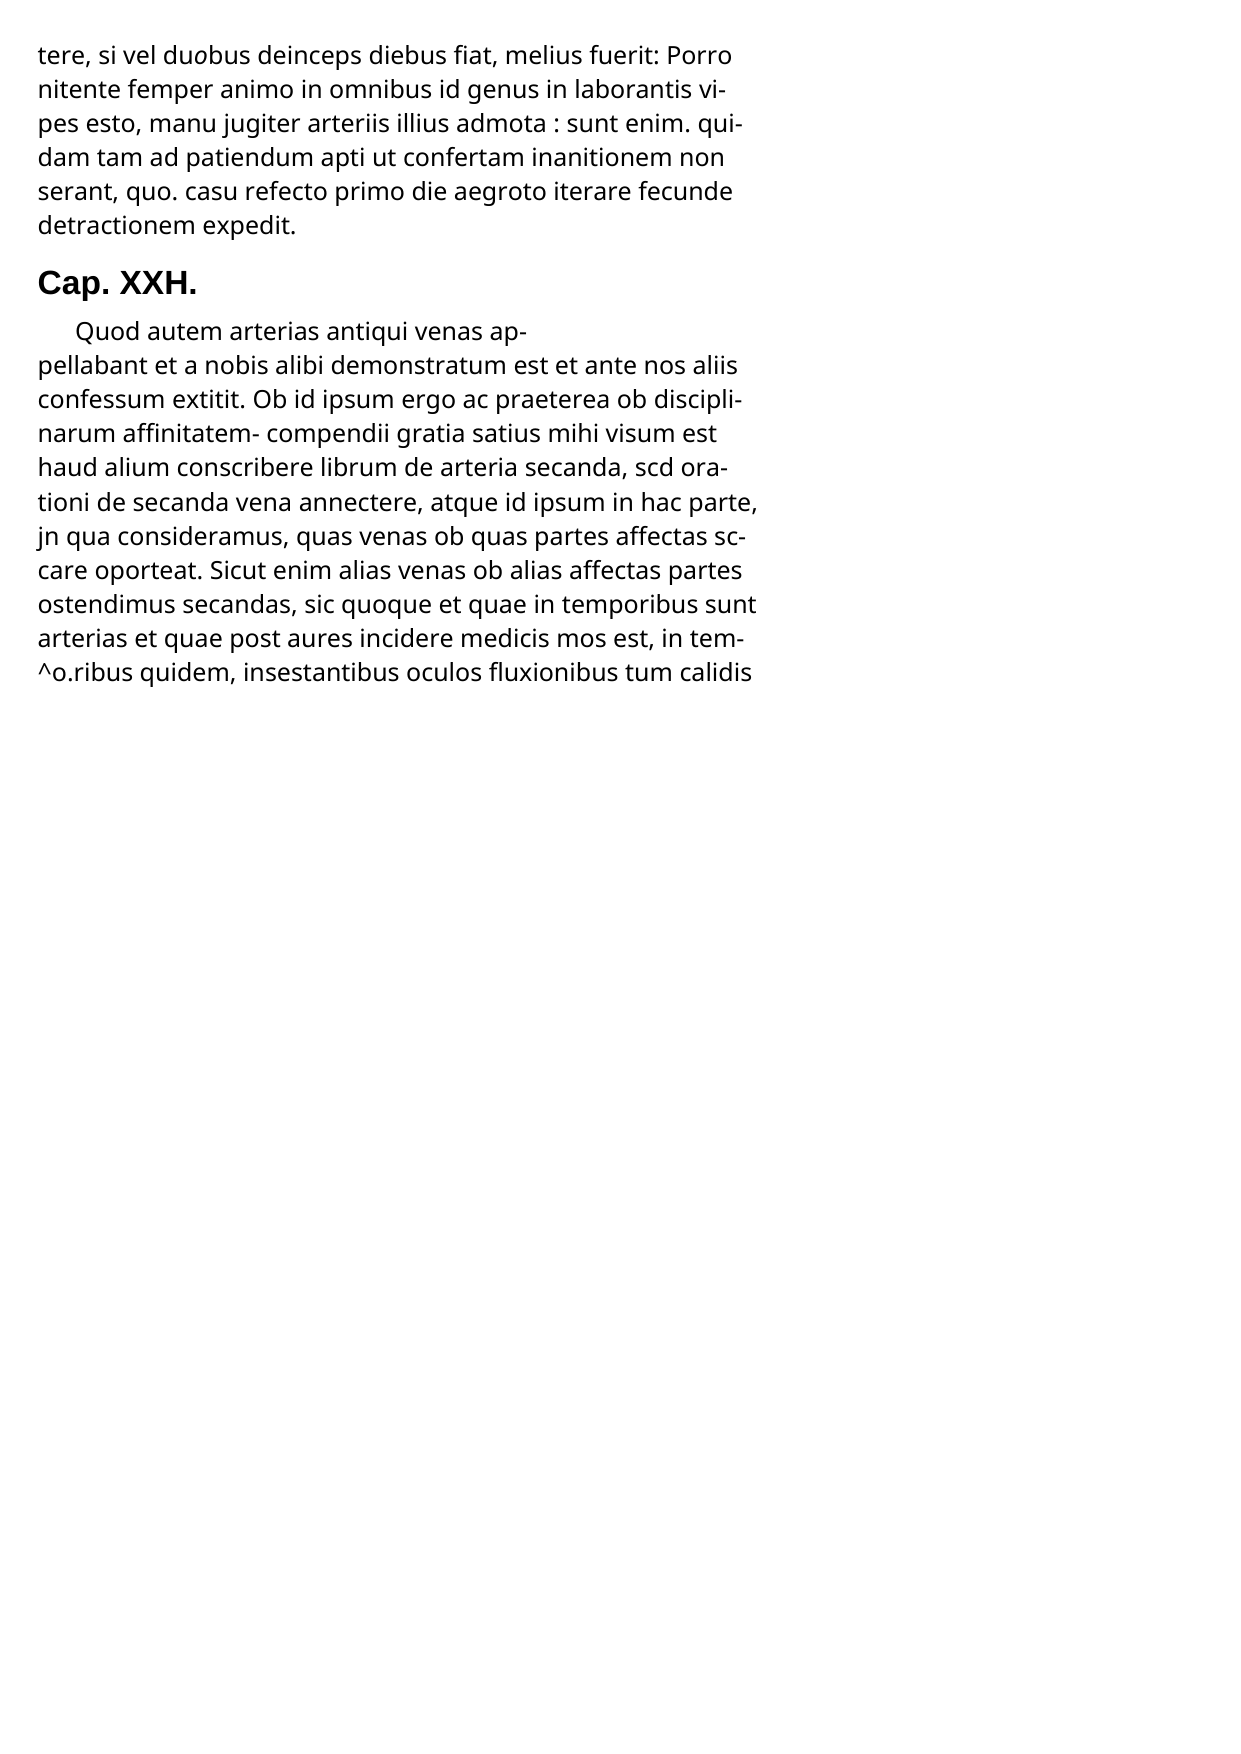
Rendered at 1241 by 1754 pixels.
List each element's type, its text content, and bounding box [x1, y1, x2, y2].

text tere, si vel duobus deinceps diebus fiat, melius fuerit: Porro nitente femper animo in omnibus id genus in laborantis vi- pes esto, manu jugiter arteriis illius admota : sunt enim. qui- dam tam ad patiendum apti ut confertam inanitionem non serant, quo. casu refecto primo die aegroto iterare fecunde detractionem expedit. [37, 37, 1203, 242]
subtitle Cap. XXH. [37, 263, 1203, 301]
text Quod autem arterias antiqui venas ap- pellabant et a nobis alibi demonstratum est et ante nos aliis confessum extitit. Ob id ipsum ergo ac praeterea ob discipli- narum affinitatem- compendii gratia satius mihi visum est haud alium conscribere librum de arteria secanda, scd ora- tioni de secanda vena annectere, atque id ipsum in hac parte, jn qua consideramus, quas venas ob quas partes affectas sc- care oporteat. Sicut enim alias venas ob alias affectas partes ostendimus secandas, sic quoque et quae in temporibus sunt arterias et quae post aures incidere medicis mos est, in tem- ^o.ribus quidem, insestantibus oculos fluxionibus tum calidis [37, 314, 1203, 688]
